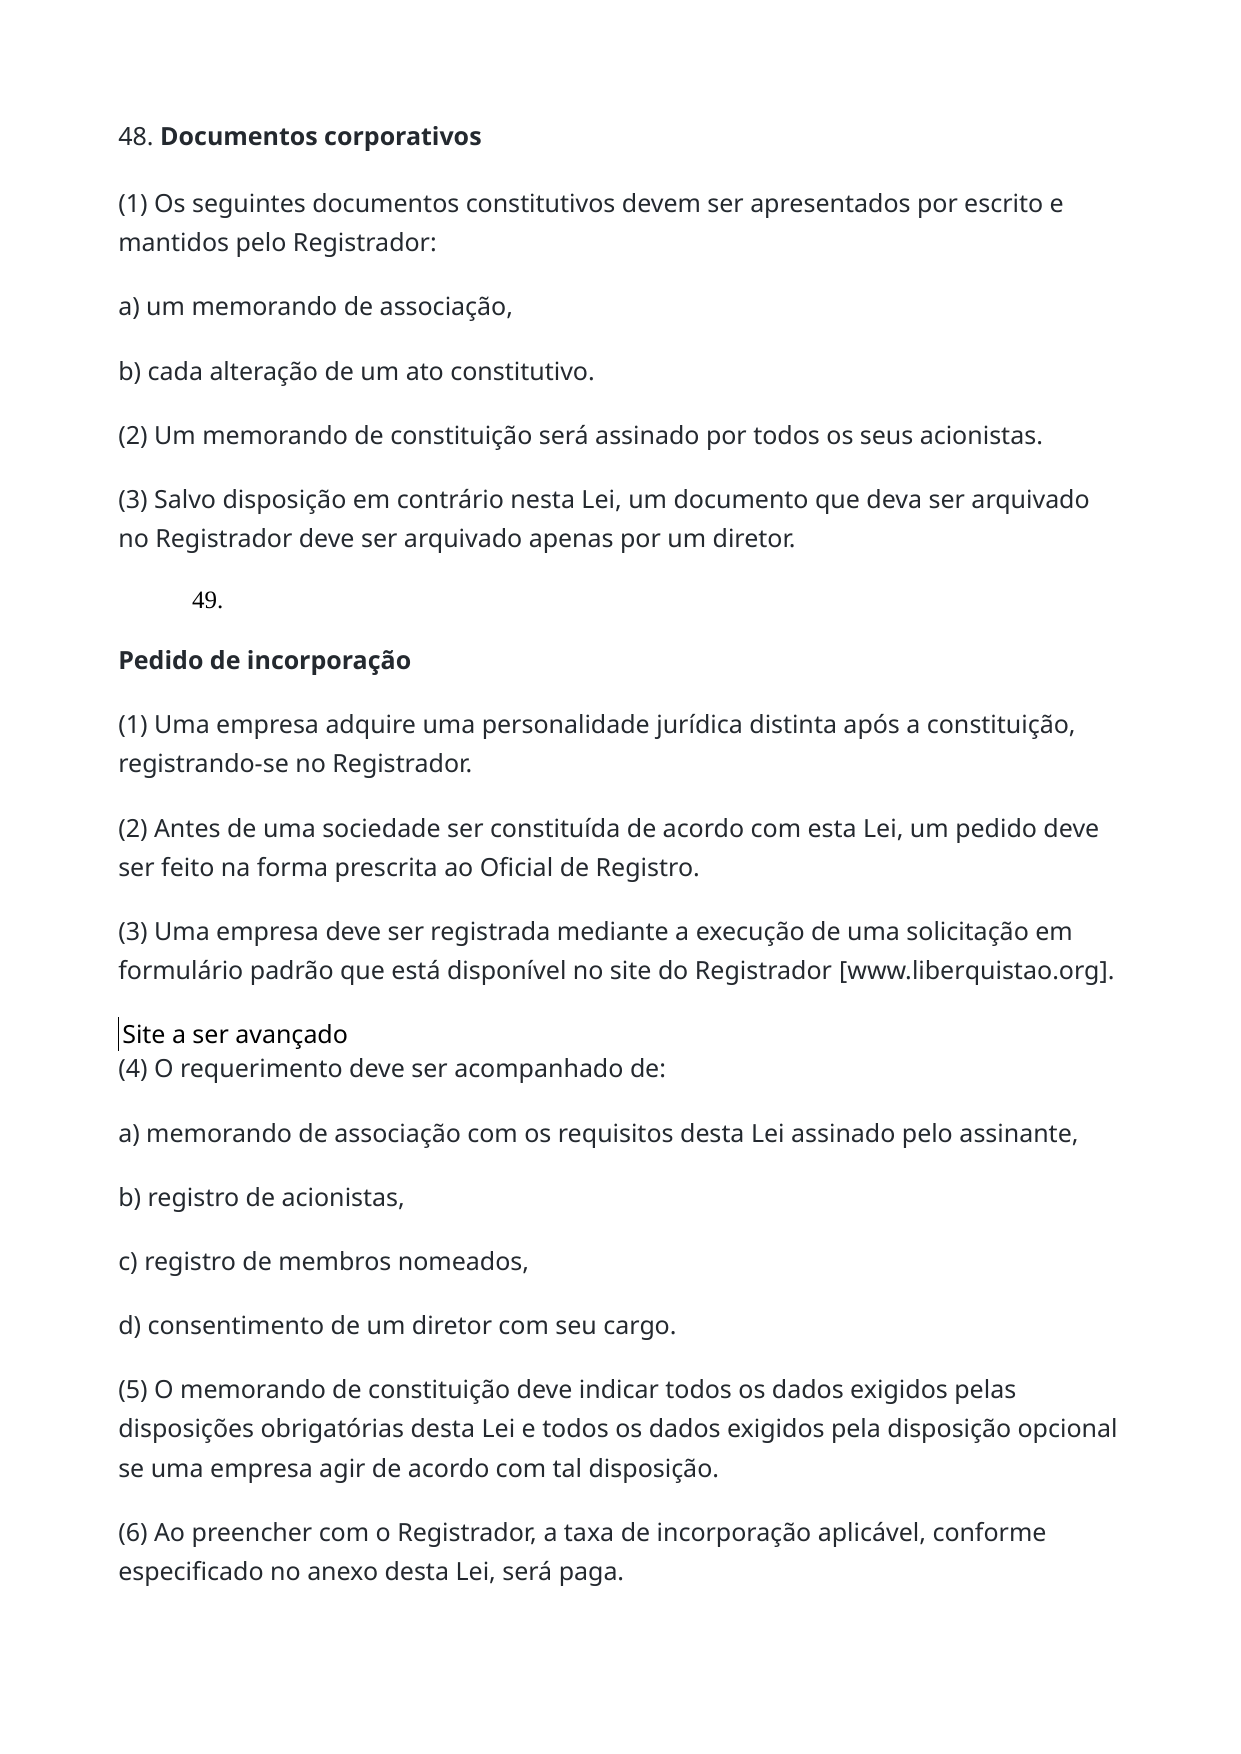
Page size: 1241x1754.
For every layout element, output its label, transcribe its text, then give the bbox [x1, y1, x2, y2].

text a) um memorando de associação, [118, 289, 1122, 323]
text (1) Uma empresa adquire uma personalidade jurídica distinta após a constituição, registrando-se no Registrador. [118, 707, 1122, 780]
text b) registro de acionistas, [118, 1179, 1122, 1213]
text Pedido de incorporação [118, 643, 1122, 677]
text (3) Uma empresa deve ser registrada mediante a execução de uma solicitação em formulário padrão que está disponível no site do Registrador [www.liberquistao.org]. [118, 914, 1122, 987]
text (1) Os seguintes documentos constitutivos devem ser apresentados por escrito e mantidos pelo Registrador: [118, 186, 1122, 259]
subtitle 48. Documentos corporativos [118, 118, 1122, 152]
text c) registro de membros nomeados, [118, 1243, 1122, 1278]
text (2) Um memorando de constituição será assinado por todos os seus acionistas. [118, 417, 1122, 451]
text a) memorando de associação com os requisitos desta Lei assinado pelo assinante, [118, 1115, 1122, 1149]
text b) cada alteração de um ato constitutivo. [118, 353, 1122, 387]
text (6) Ao preencher com o Registrador, a taxa de incorporação aplicável, conforme especificado no anexo desta Lei, será paga. [118, 1514, 1122, 1588]
text Site a ser avançado [119, 1017, 1122, 1051]
text (2) Antes de uma sociedade ser constituída de acordo com esta Lei, um pedido deve ser feito na forma prescrita ao Oficial de Registro. [118, 810, 1122, 883]
text (3) Salvo disposição em contrário nesta Lei, um documento que deva ser arquivado no Registrador deve ser arquivado apenas por um diretor. [118, 481, 1122, 555]
text (4) O requerimento deve ser acompanhado de: [118, 1051, 1122, 1085]
text (5) O memorando de constituição deve indicar todos os dados exigidos pelas disposições obrigatórias desta Lei e todos os dados exigidos pela disposição opcional se uma empresa agir de acordo com tal disposição. [118, 1372, 1122, 1484]
text d) consentimento de um diretor com seu cargo. [118, 1308, 1122, 1342]
